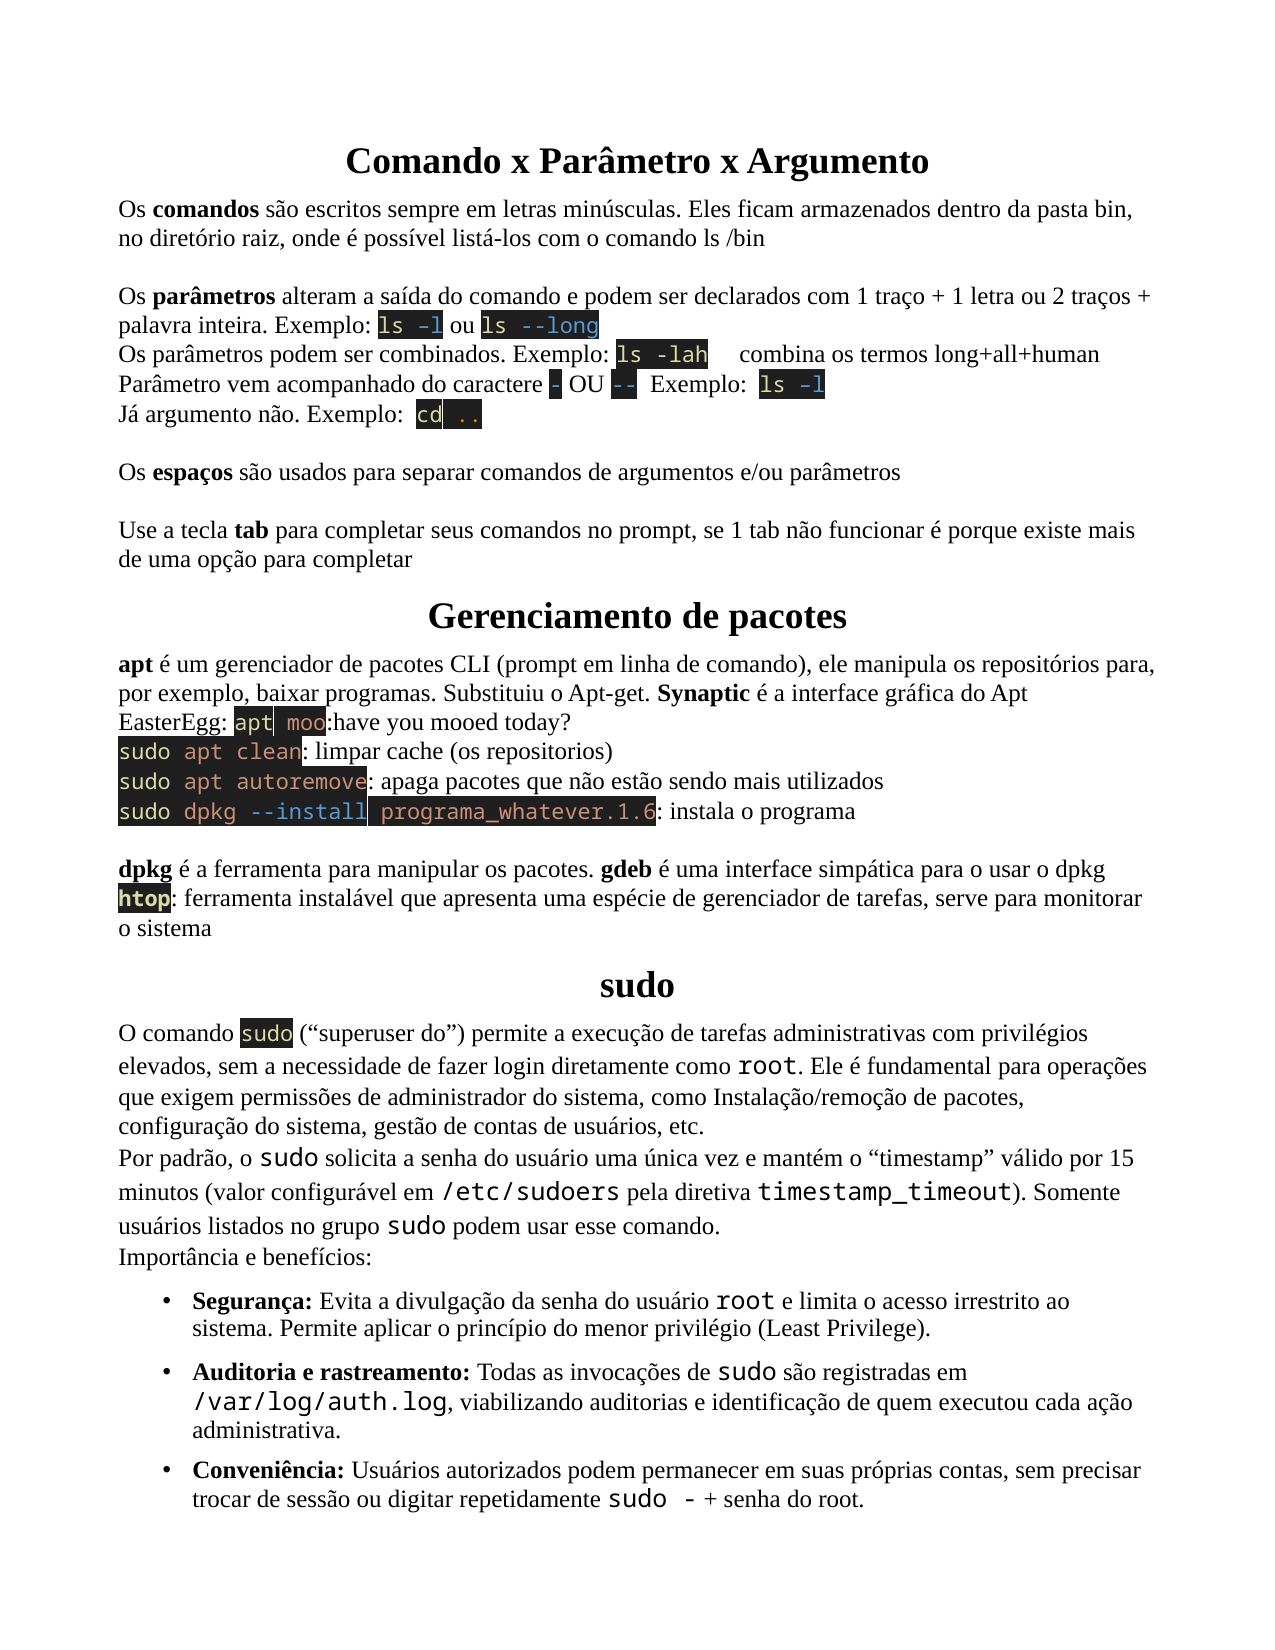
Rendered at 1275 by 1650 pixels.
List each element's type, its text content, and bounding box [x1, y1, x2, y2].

subtitle Gerenciamento de pacotes [118, 593, 1157, 636]
list Conveniência: Usuários autorizados podem permanecer em suas próprias contas, sem precisar trocar de sessão ou digitar repetidamente sudo - + senha do root. [162, 1458, 1157, 1514]
subtitle sudo [118, 962, 1157, 1006]
list Auditoria e rastreamento: Todas as invocações de sudo são registradas em /var/log/auth.log, viabilizando auditorias e identificação de quem executou cada ação administrativa. [162, 1356, 1157, 1443]
text Os comandos são escritos sempre em letras minúsculas. Eles ficam armazenados dentro da pasta bin, no diretório raiz, onde é possível listá-los com o comando ls /bin [118, 194, 1157, 252]
text Os parâmetros podem ser combinados. Exemplo: ls -lah combina os termos long+all+human [118, 339, 1157, 369]
text sudo apt clean: limpar cache (os repositorios) [118, 736, 1157, 766]
text dpkg é a ferramenta para manipular os pacotes. gdeb é uma interface simpática para o usar o dpkg [118, 854, 1157, 883]
text EasterEgg: apt moo:have you mooed today? [118, 706, 1157, 736]
text Use a tecla tab para completar seus comandos no prompt, se 1 tab não funcionar é porque existe mais de uma opção para completar [118, 515, 1157, 572]
text apt é um gerenciador de pacotes CLI (prompt em linha de comando), ele manipula os repositórios para, por exemplo, baixar programas. Substituiu o Apt-get. Synaptic é a interface gráfica do Apt [118, 649, 1157, 706]
text Parâmetro vem acompanhado do caractere - OU -- Exemplo: ls –l [118, 369, 1157, 399]
text htop: ferramenta instalável que apresenta uma espécie de gerenciador de tarefas, serve para monitorar o sistema [118, 883, 1157, 942]
text sudo apt autoremove: apaga pacotes que não estão sendo mais utilizados [118, 766, 1157, 796]
text Os espaços são usados para separar comandos de argumentos e/ou parâmetros [118, 457, 1157, 486]
text Os parâmetros alteram a saída do comando e podem ser declarados com 1 traço + 1 letra ou 2 traços + palavra inteira. Exemplo: ls –l ou ls --long [118, 281, 1157, 339]
text Já argumento não. Exemplo: cd .. [118, 399, 1157, 429]
list Segurança: Evita a divulgação da senha do usuário root e limita o acesso irrestrito ao sistema. Permite aplicar o princípio do menor privilégio (Least Privilege). [162, 1285, 1157, 1342]
text O comando sudo (“superuser do”) permite a execução de tarefas administrativas com privilégios elevados, sem a necessidade de fazer login diretamente como root. Ele é fundamental para operações que exigem permissões de administrador do sistema, como Instalação/remoção de pacotes, configuração do sistema, gestão de contas de usuários, etc. Por padrão, o sudo solicita a senha do usuário uma única vez e mantém o “timestamp” válido por 15 minutos (valor configurável em /etc/sudoers pela diretiva timestamp_timeout). Somente usuários listados no grupo sudo podem usar esse comando. Importância e benefícios: [118, 1018, 1157, 1270]
subtitle Comando x Parâmetro x Argumento [118, 139, 1157, 182]
text sudo dpkg --install programa_whatever.1.6: instala o programa [118, 796, 1157, 826]
